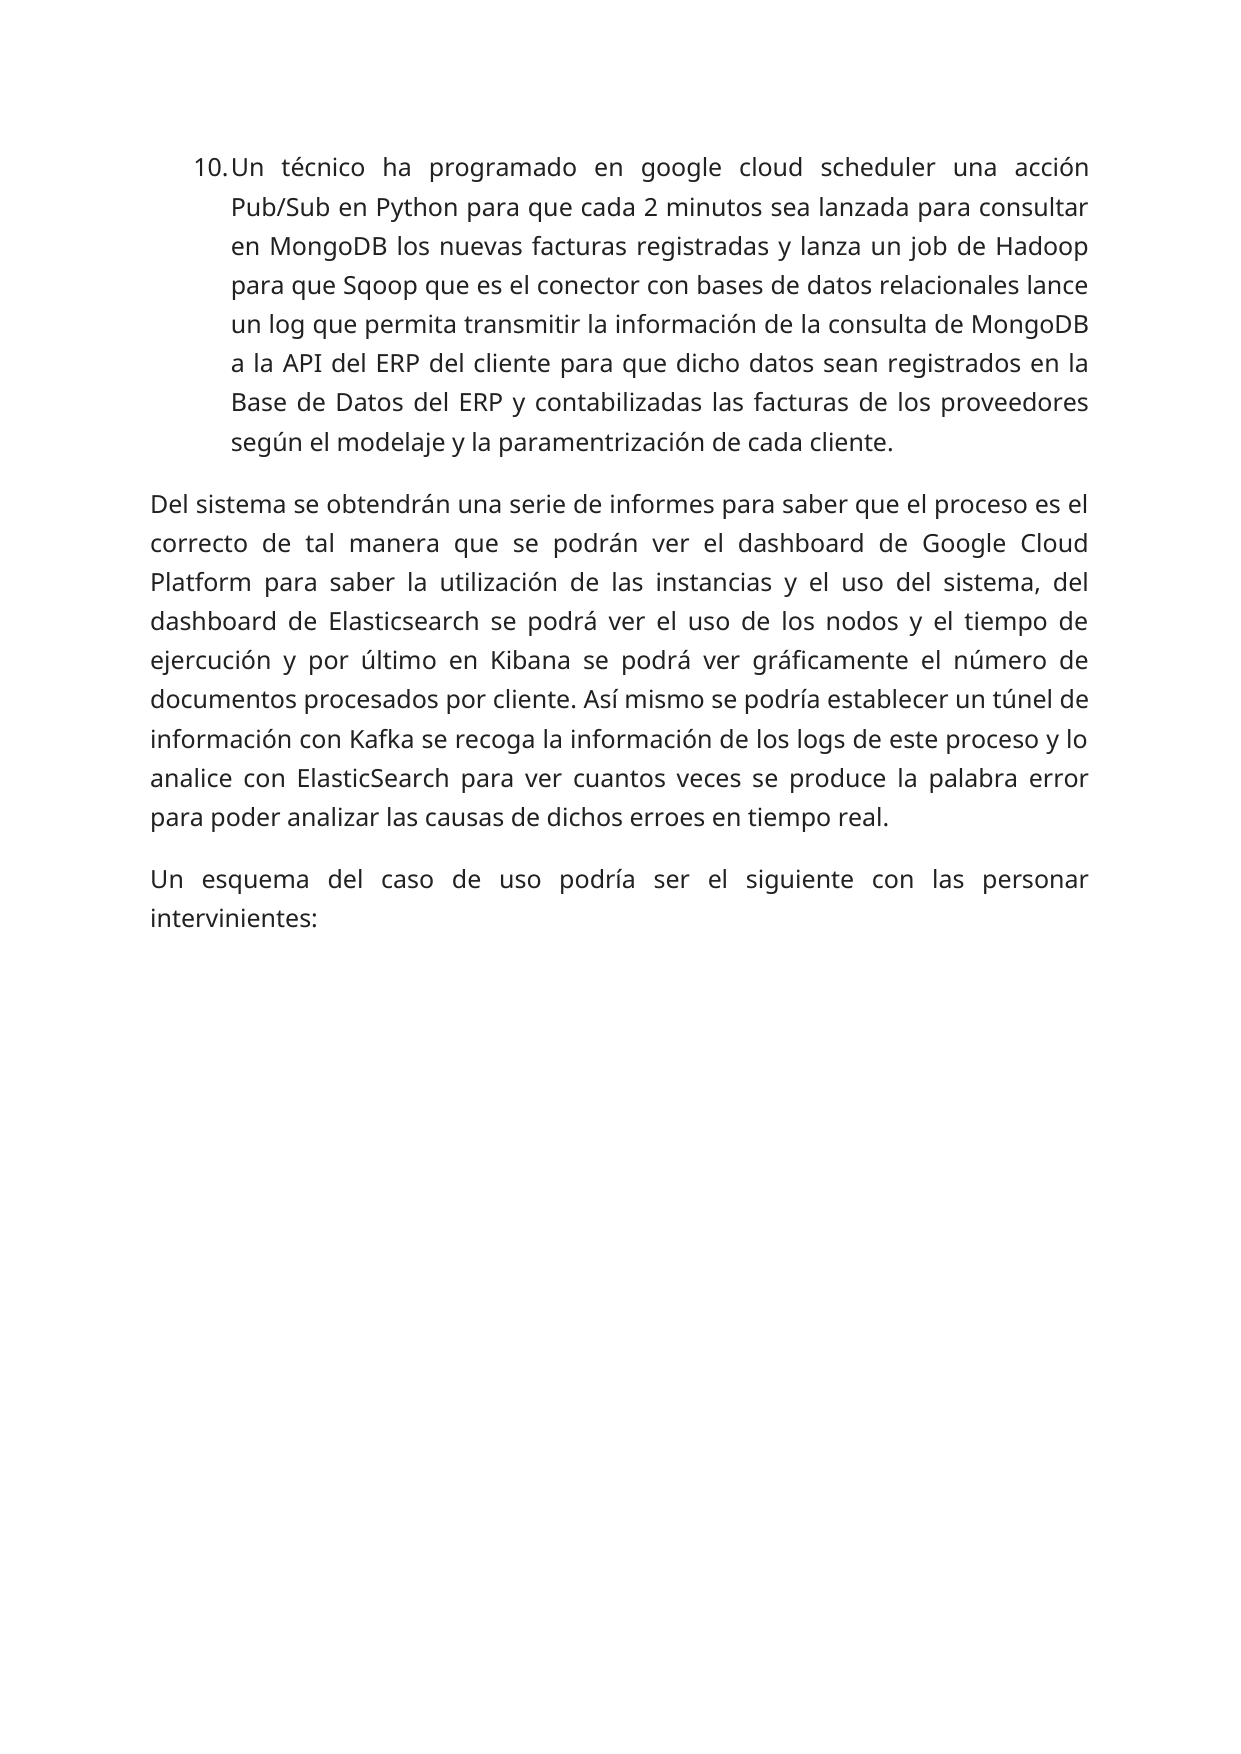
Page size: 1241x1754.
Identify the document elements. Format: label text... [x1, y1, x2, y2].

text Del sistema se obtendrán una serie de informes para saber que el proceso es el correcto de tal manera que se podrán ver el dashboard de Google Cloud Platform para saber la utilización de las instancias y el uso del sistema, del dashboard de Elasticsearch se podrá ver el uso de los nodos y el tiempo de ejercución y por último en Kibana se podrá ver gráficamente el número de documentos procesados por cliente. Así mismo se podría establecer un túnel de información con Kafka se recoga la información de los logs de este proceso y lo analice con ElasticSearch para ver cuantos veces se produce la palabra error para poder analizar las causas de dichos erroes en tiempo real. [150, 486, 1090, 834]
text Un esquema del caso de uso podría ser el siguiente con las personar intervinientes: [150, 862, 1090, 935]
list Un técnico ha programado en google cloud scheduler una acción Pub/Sub en Python para que cada 2 minutos sea lanzada para consultar en MongoDB los nuevas facturas registradas y lanza un job de Hadoop para que Sqoop que es el conector con bases de datos relacionales lance un log que permita transmitir la información de la consulta de MongoDB a la API del ERP del cliente para que dicho datos sean registrados en la Base de Datos del ERP y contabilizadas las facturas de los proveedores según el modelaje y la paramentrización de cada cliente. [193, 150, 1090, 458]
